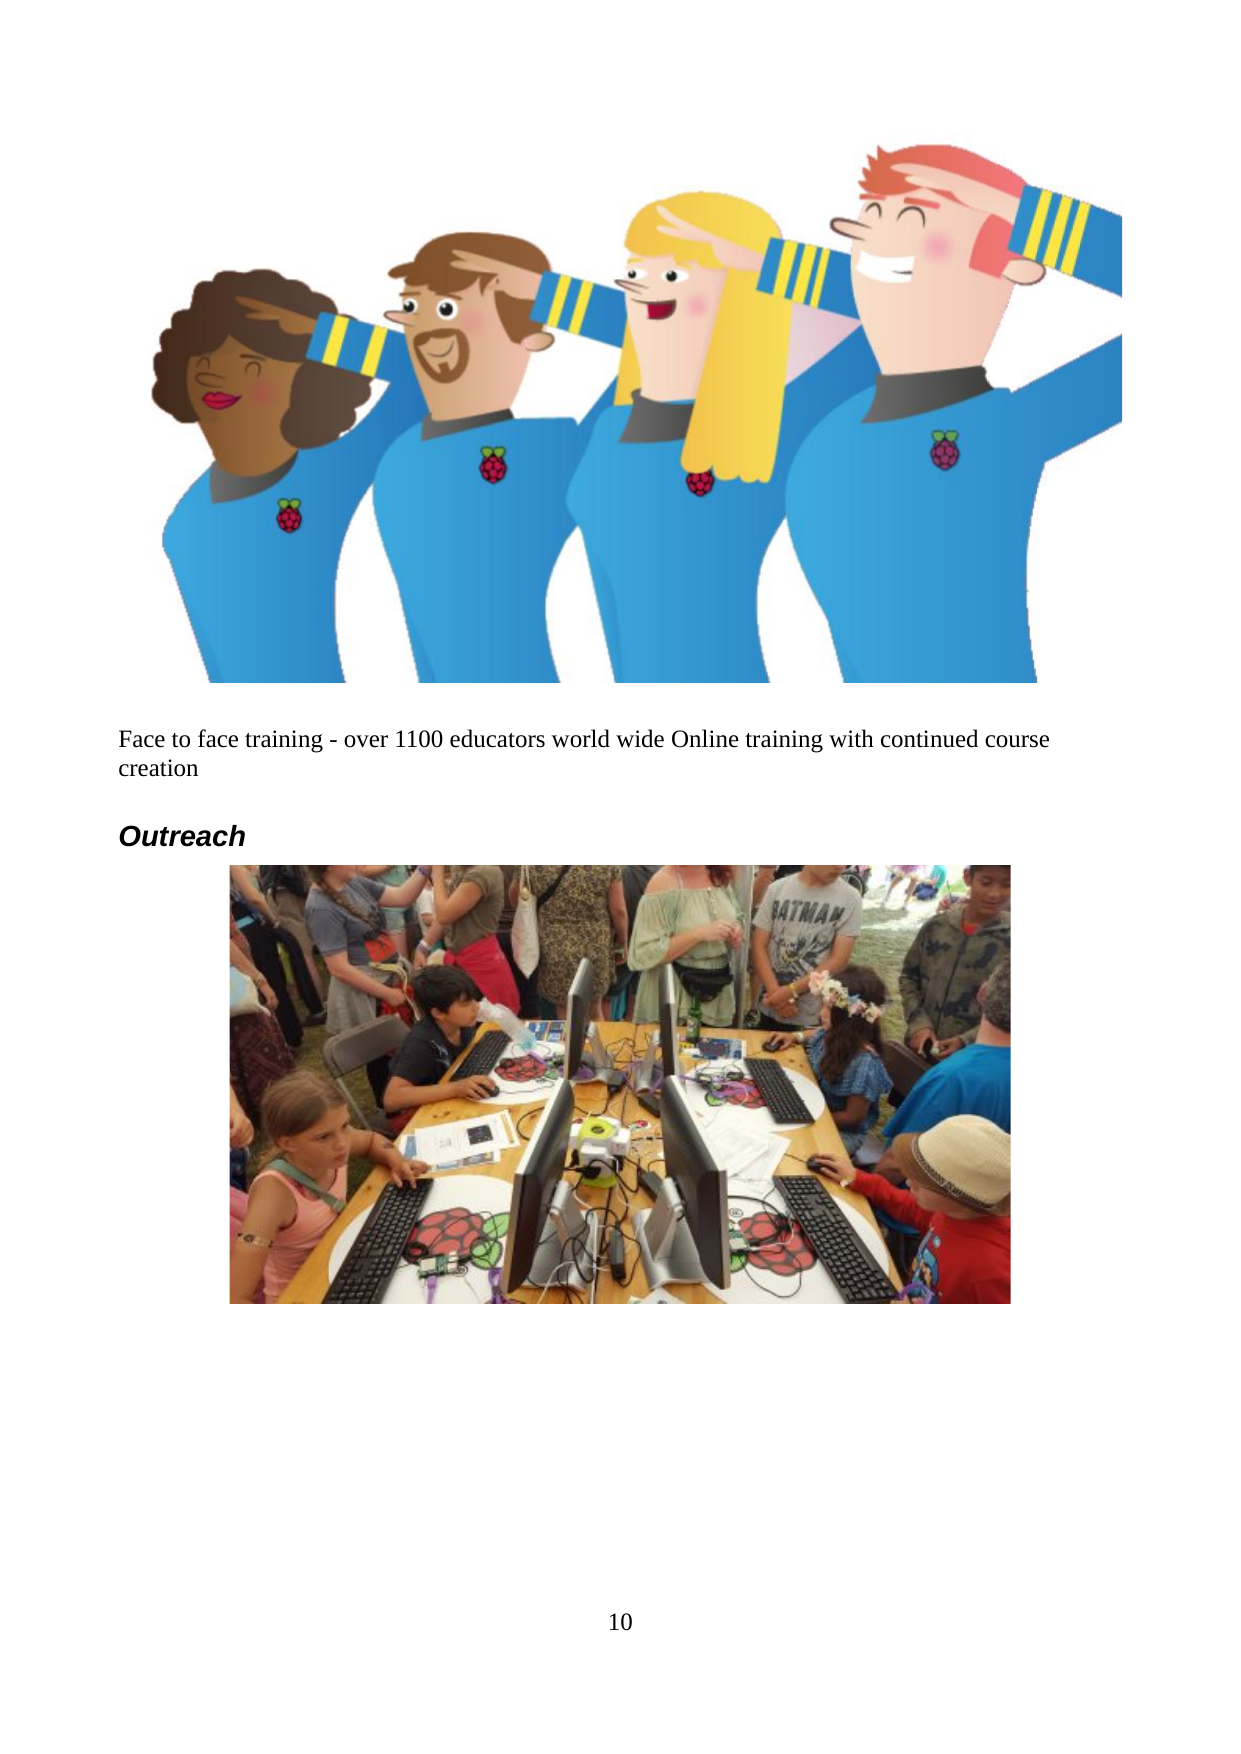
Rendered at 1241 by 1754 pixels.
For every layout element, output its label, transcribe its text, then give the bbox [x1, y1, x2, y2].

text Face to face training - over 1100 educators world wide Online training with continued course creation [118, 724, 1122, 781]
subtitle Outreach [118, 819, 1122, 852]
